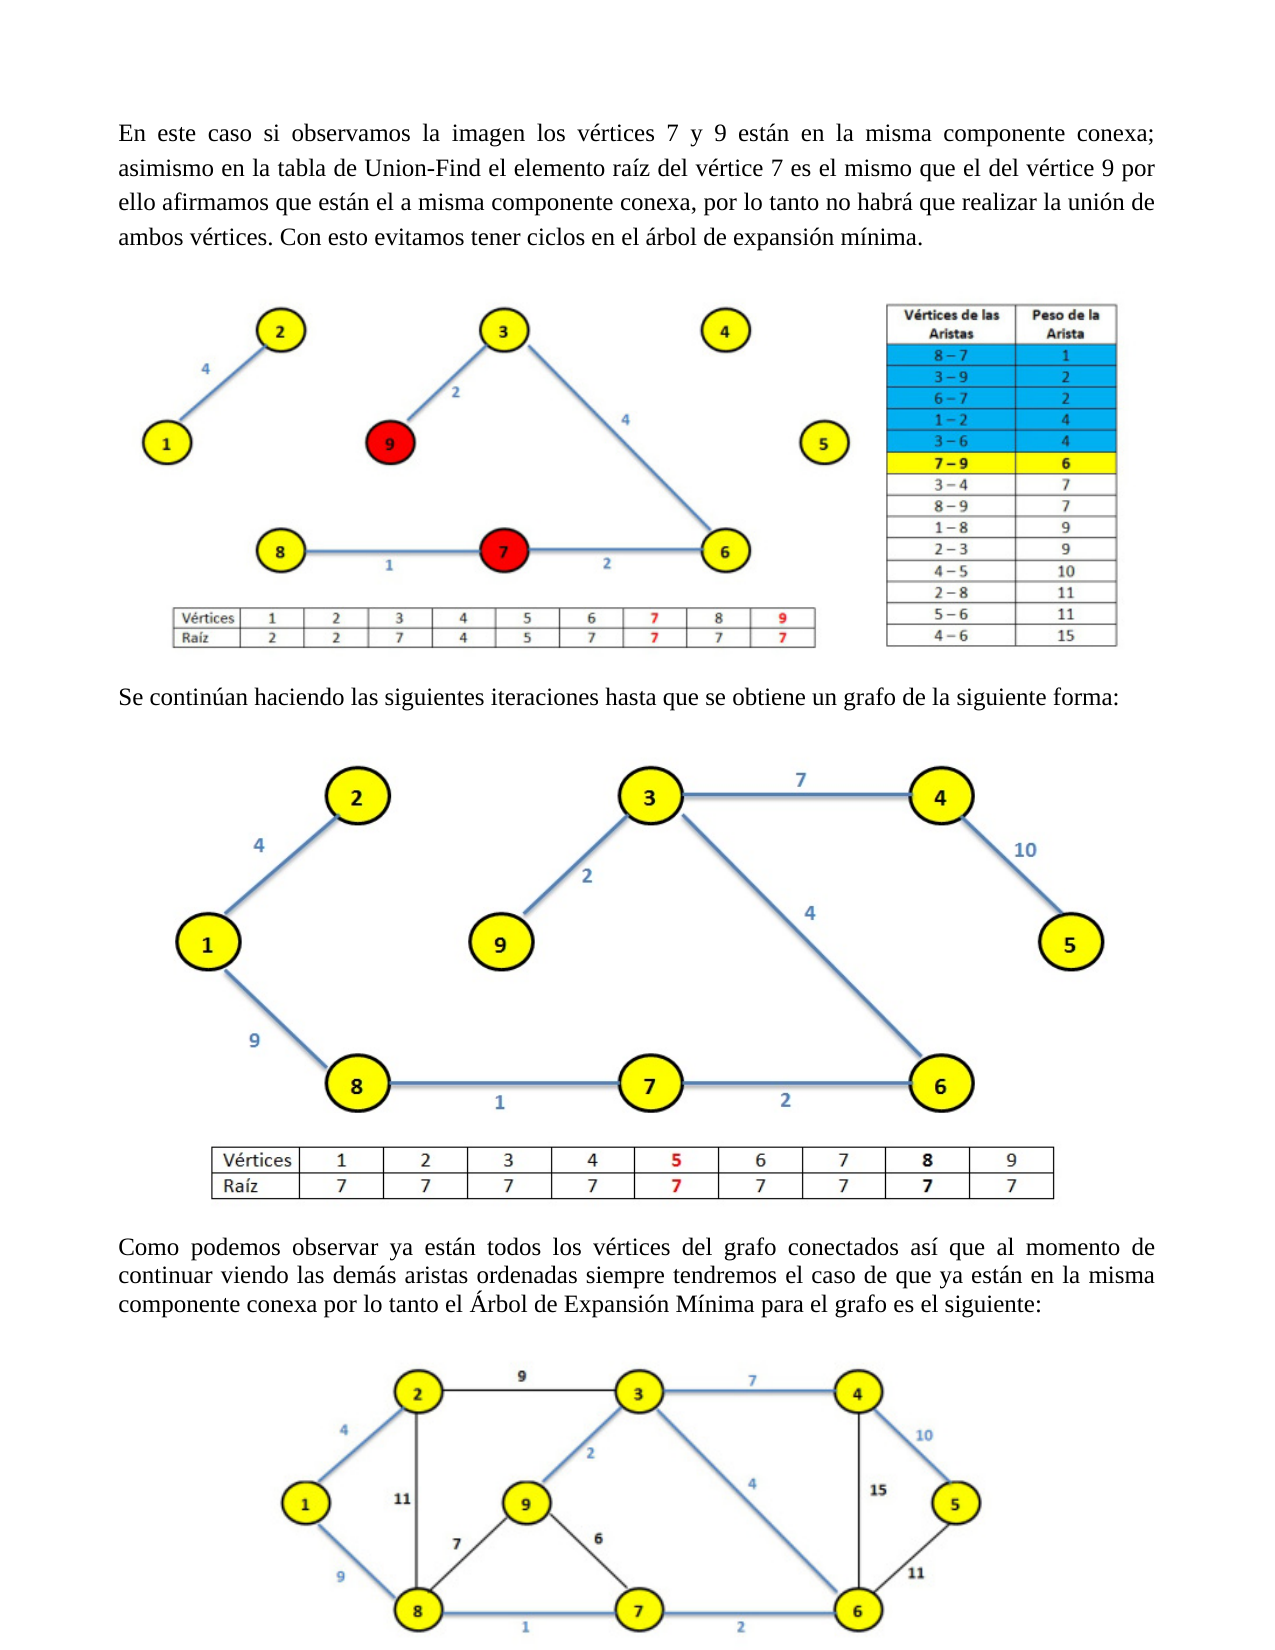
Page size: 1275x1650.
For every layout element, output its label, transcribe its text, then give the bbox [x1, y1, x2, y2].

text Como podemos observar ya están todos los vértices del grafo conectados así que al momento de continuar viendo las demás aristas ordenadas siempre tendremos el caso de que ya están en la misma componente conexa por lo tanto el Árbol de Expansión Mínima para el grafo es el siguiente: [118, 1232, 1157, 1318]
text En este caso si observamos la imagen los vértices 7 y 9 están en la misma componente conexa; asimismo en la tabla de Union-Find el elemento raíz del vértice 7 es el mismo que el del vértice 9 por ello afirmamos que están el a misma componente conexa, por lo tanto no habrá que realizar la unión de ambos vértices. Con esto evitamos tener ciclos en el árbol de expansión mínima. [118, 118, 1157, 250]
text Se continúan haciendo las siguientes iteraciones hasta que se obtiene un grafo de la siguiente forma: [118, 682, 1157, 711]
